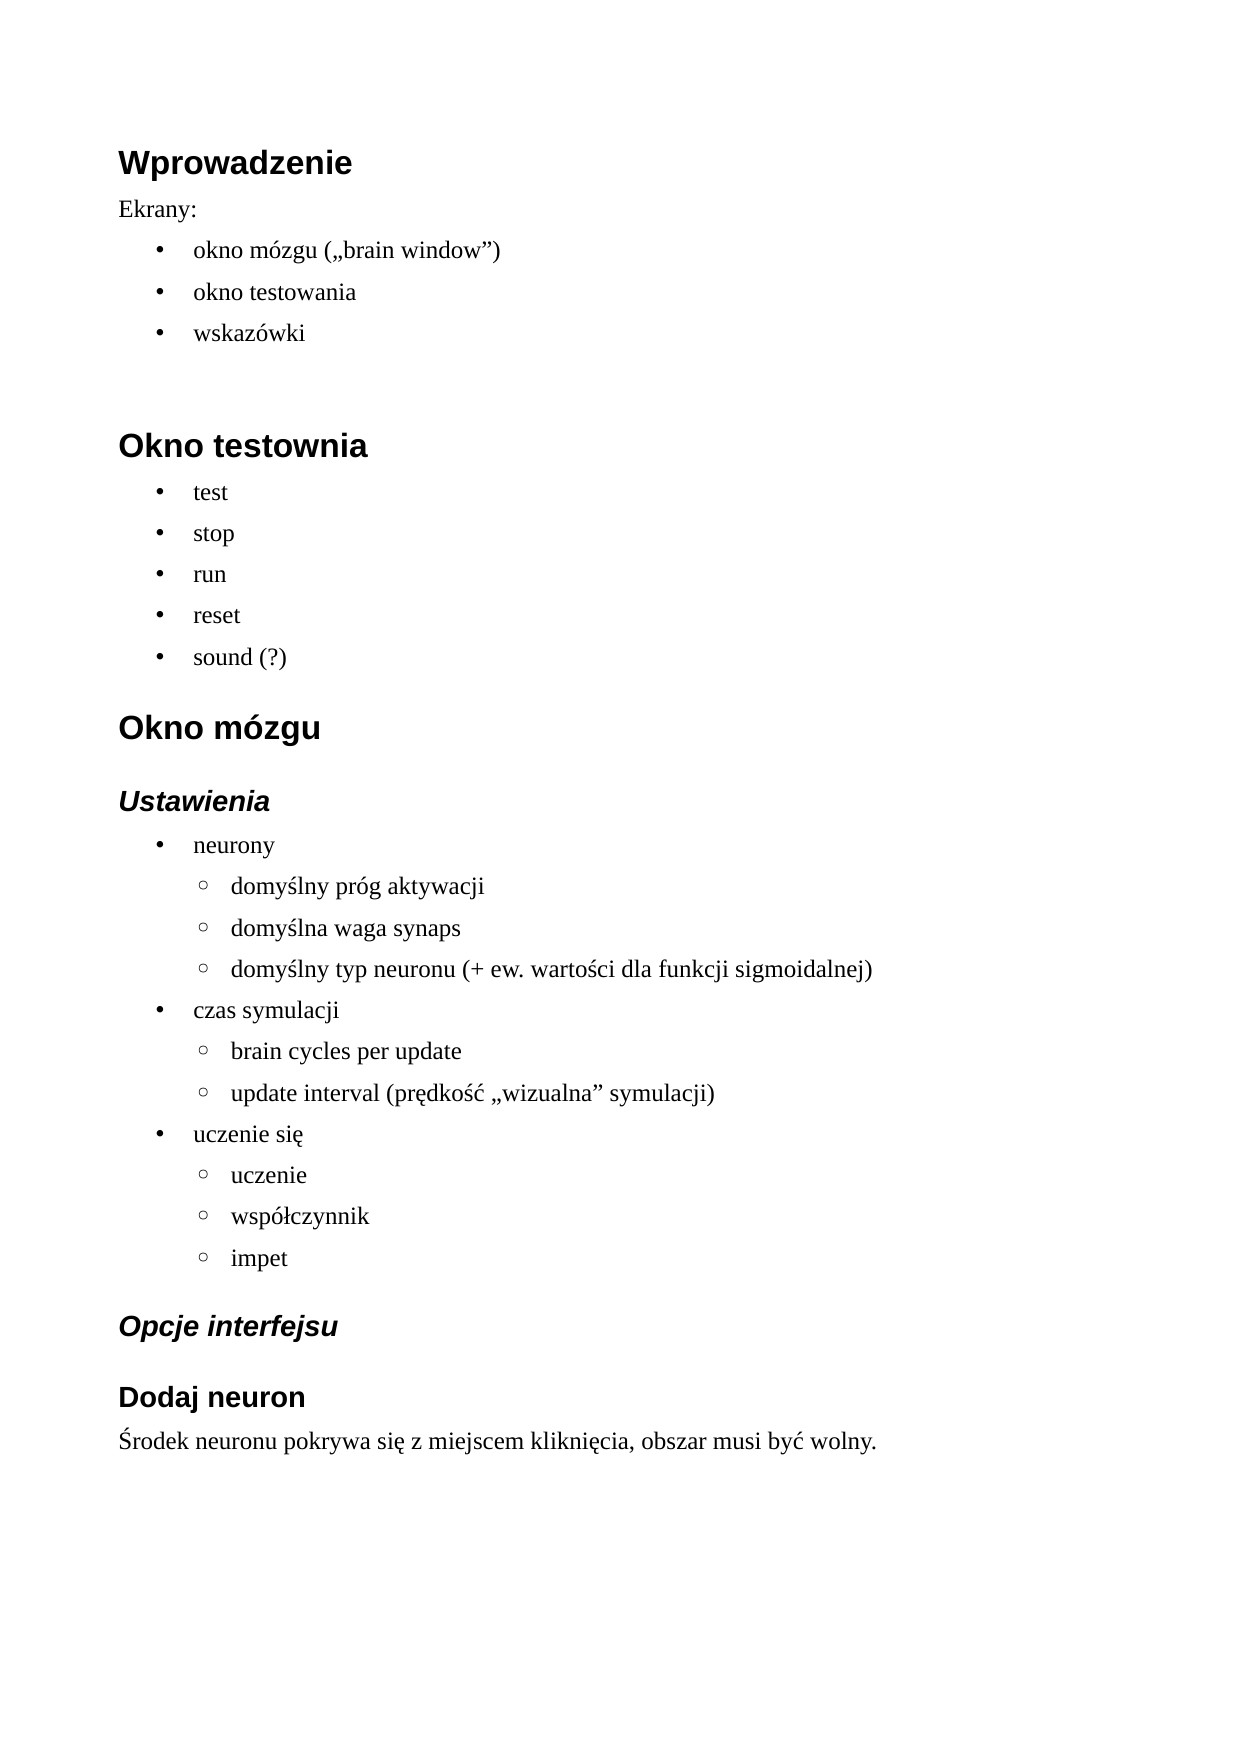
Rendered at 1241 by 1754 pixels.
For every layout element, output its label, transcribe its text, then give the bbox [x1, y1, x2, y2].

subtitle Okno testownia [118, 426, 1122, 464]
list neurony [156, 830, 1122, 859]
subtitle Wprowadzenie [118, 143, 1122, 182]
subtitle Opcje interfejsu [118, 1309, 1122, 1342]
list uczenie [193, 1160, 1122, 1189]
list uczenie się [156, 1119, 1122, 1148]
list domyślna waga synaps [193, 913, 1122, 941]
list reset [156, 600, 1122, 629]
list sound (?) [156, 642, 1122, 670]
list domyślny typ neuronu (+ ew. wartości dla funkcji sigmoidalnej) [193, 954, 1122, 983]
subtitle Okno mózgu [118, 708, 1122, 747]
list czas symulacji [156, 995, 1122, 1024]
list impet [193, 1243, 1122, 1271]
list wskazówki [156, 318, 1122, 347]
text Ekrany: [118, 194, 1122, 223]
list okno mózgu („brain window”) [156, 236, 1122, 264]
list stop [156, 518, 1122, 547]
subtitle Dodaj neuron [118, 1380, 1122, 1413]
list run [156, 559, 1122, 588]
subtitle Ustawienia [118, 784, 1122, 818]
list współczynnik [193, 1201, 1122, 1230]
text Środek neuronu pokrywa się z miejscem kliknięcia, obszar musi być wolny. [118, 1426, 1122, 1455]
list domyślny próg aktywacji [193, 871, 1122, 900]
list update interval (prędkość „wizualna” symulacji) [193, 1078, 1122, 1106]
list okno testowania [156, 277, 1122, 306]
list test [156, 477, 1122, 505]
list brain cycles per update [193, 1036, 1122, 1065]
